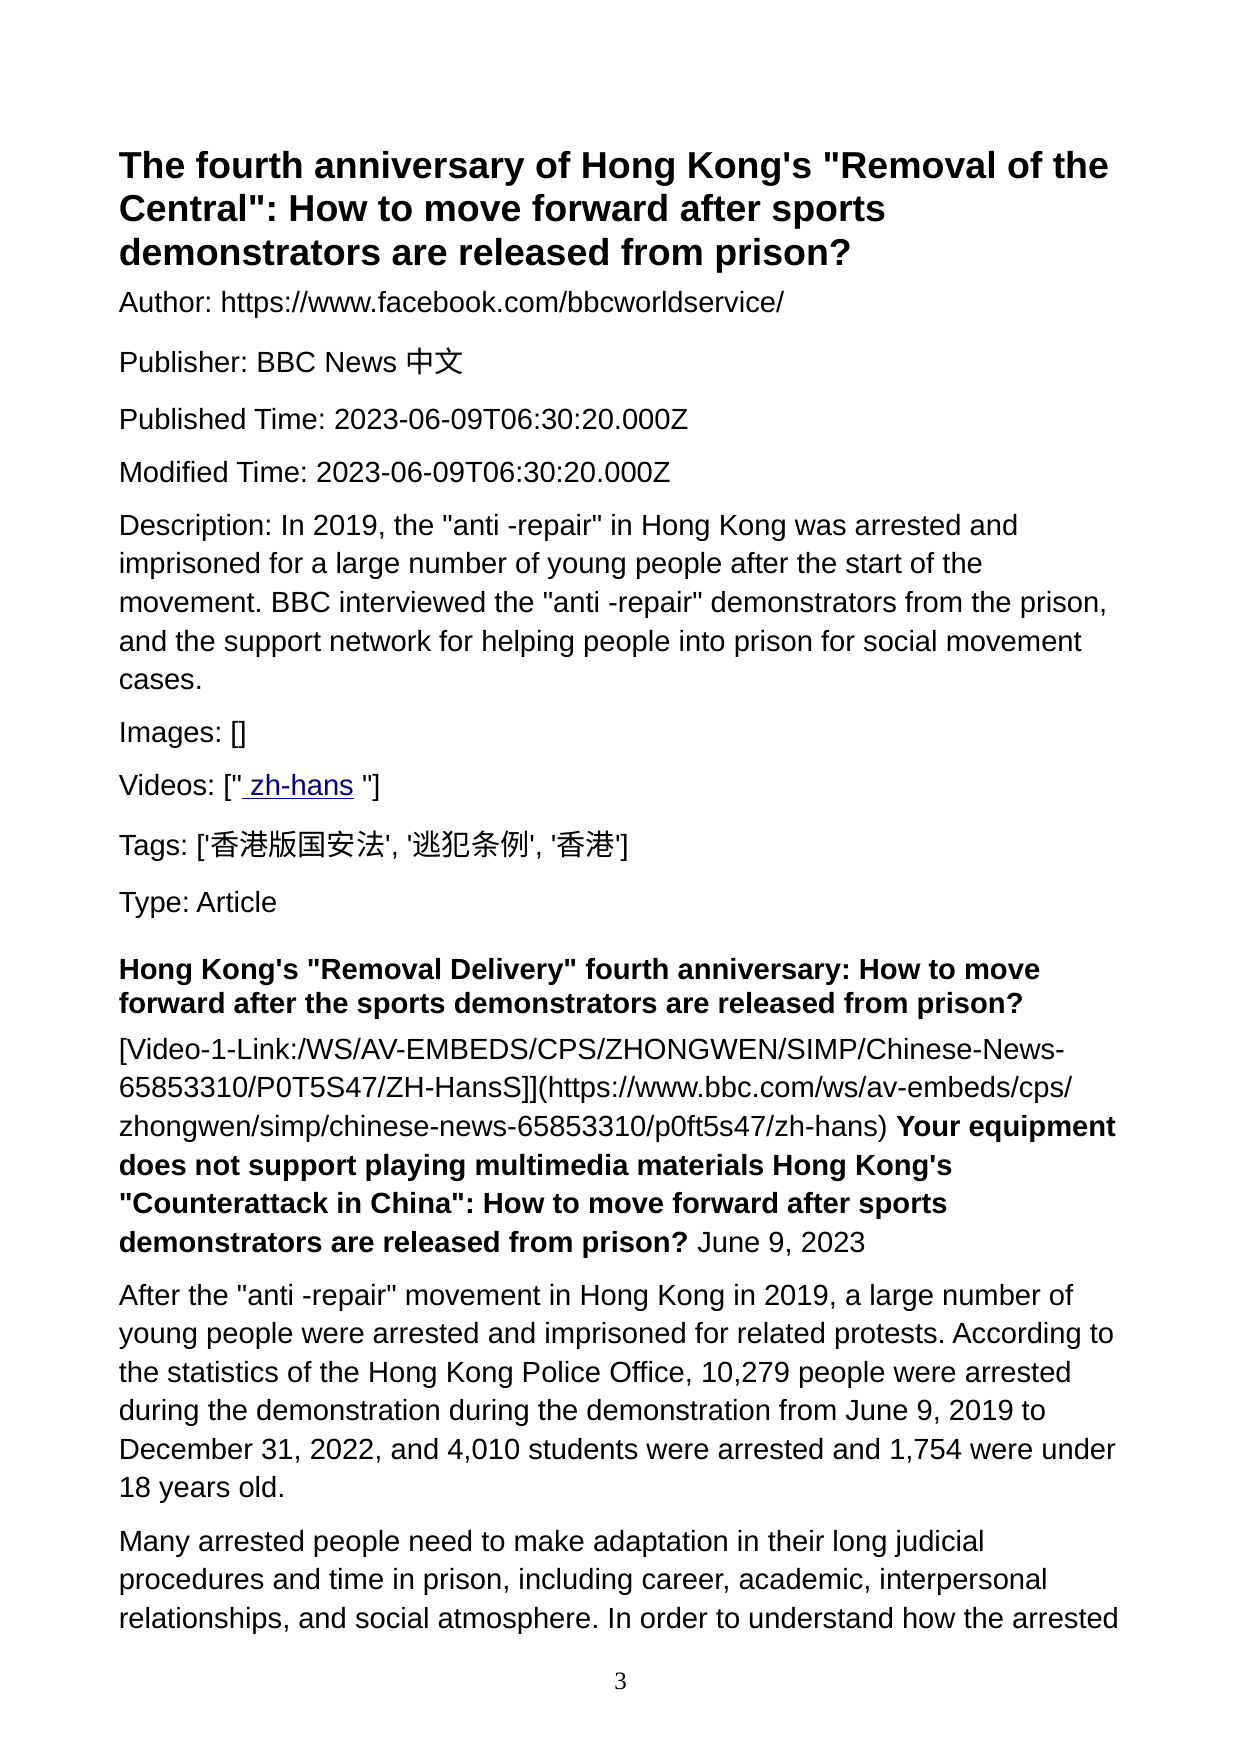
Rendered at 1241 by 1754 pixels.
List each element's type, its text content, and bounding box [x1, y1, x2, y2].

text After the "anti -repair" movement in Hong Kong in 2019, a large number of young people were arrested and imprisoned for related protests. According to the statistics of the Hong Kong Police Office, 10,279 people were arrested during the demonstration during the demonstration from June 9, 2019 to December 31, 2022, and 4,010 students were arrested and 1,754 were under 18 years old. [118, 1278, 1122, 1504]
text Type: Article [118, 884, 1122, 918]
text Many arrested people need to make adaptation in their long judicial procedures and time in prison, including career, academic, interpersonal relationships, and social atmosphere. In order to understand how the arrested [118, 1523, 1122, 1634]
text Modified Time: 2023-06-09T06:30:20.000Z [118, 455, 1122, 488]
text Published Time: 2023-06-09T06:30:20.000Z [118, 402, 1122, 435]
text Videos: [" zh-hans "] [118, 768, 1122, 802]
text Images: [] [118, 715, 1122, 749]
text Description: In 2019, the "anti -repair" in Hong Kong was arrested and imprisoned for a large number of young people after the start of the movement. BBC interviewed the "anti -repair" demonstrators from the prison, and the support network for helping people into prison for social movement cases. [118, 508, 1122, 696]
subtitle The fourth anniversary of Hong Kong's "Removal of the Central": How to move forward after sports demonstrators are released from prison? [118, 143, 1122, 273]
subtitle Hong Kong's "Removal Delivery" fourth anniversary: How to move forward after the sports demonstrators are released from prison? [118, 952, 1122, 1019]
text Author: https://www.facebook.com/bbcworldservice/ [118, 285, 1122, 319]
text [Video-1-Link:/WS/AV-EMBEDS/CPS/ZHONGWEN/SIMP/Chinese-News-65853310/P0T5S47/ZH-HansS]](https://www.bbc.com/ws/av-embeds/cps/zhongwen/simp/chinese-news-65853310/p0ft5s47/zh-hans) Your equipment does not support playing multimedia materials Hong Kong's "Counterattack in China": How to move forward after sports demonstrators are released from prison? June 9, 2023 [118, 1032, 1122, 1258]
text Tags: ['香港版国安法', '逃犯条例', '香港'] [118, 821, 1122, 864]
text Publisher: BBC News 中文 [118, 338, 1122, 381]
